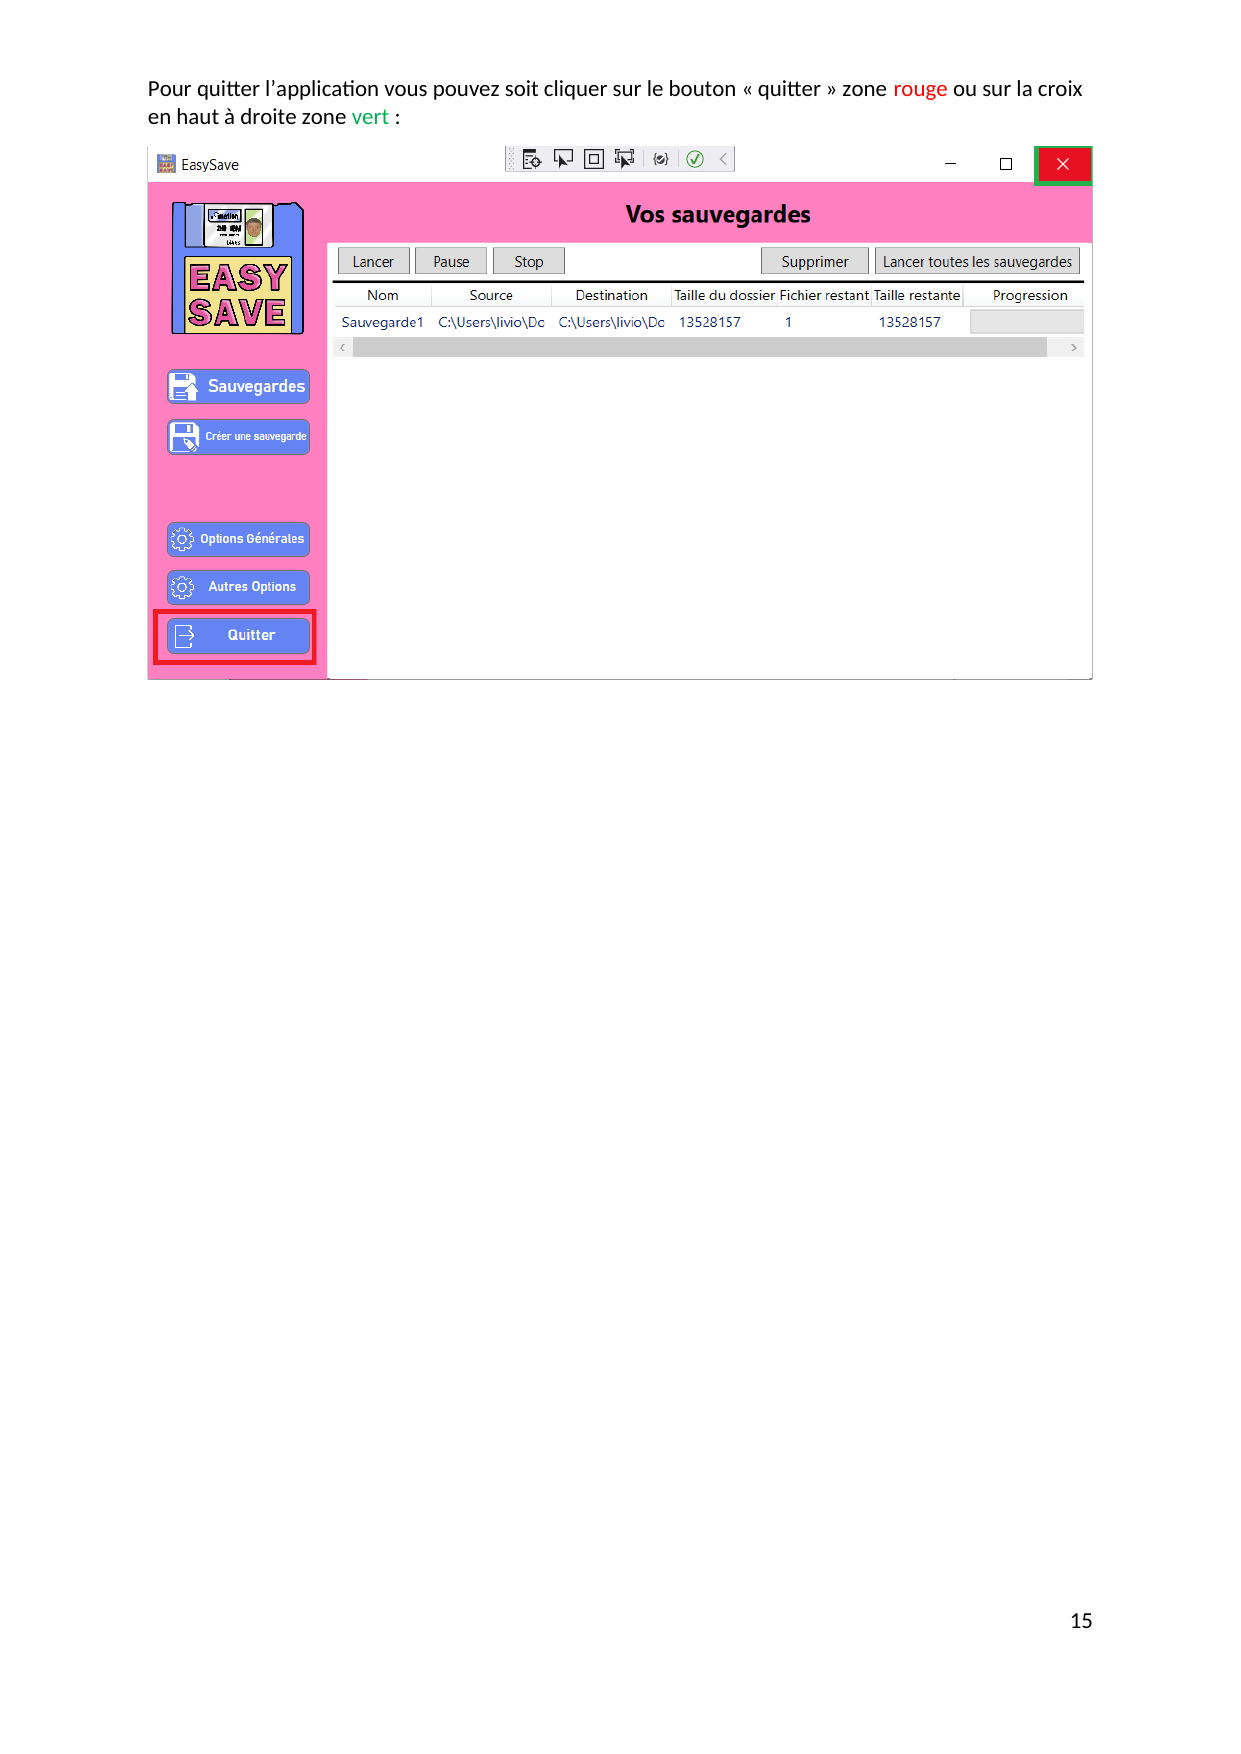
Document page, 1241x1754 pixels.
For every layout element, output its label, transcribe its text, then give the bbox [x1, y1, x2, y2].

text Pour quitter l’application vous pouvez soit cliquer sur le bouton « quitter » zone rouge ou sur la croix en haut à droite zone vert : [148, 74, 1093, 130]
